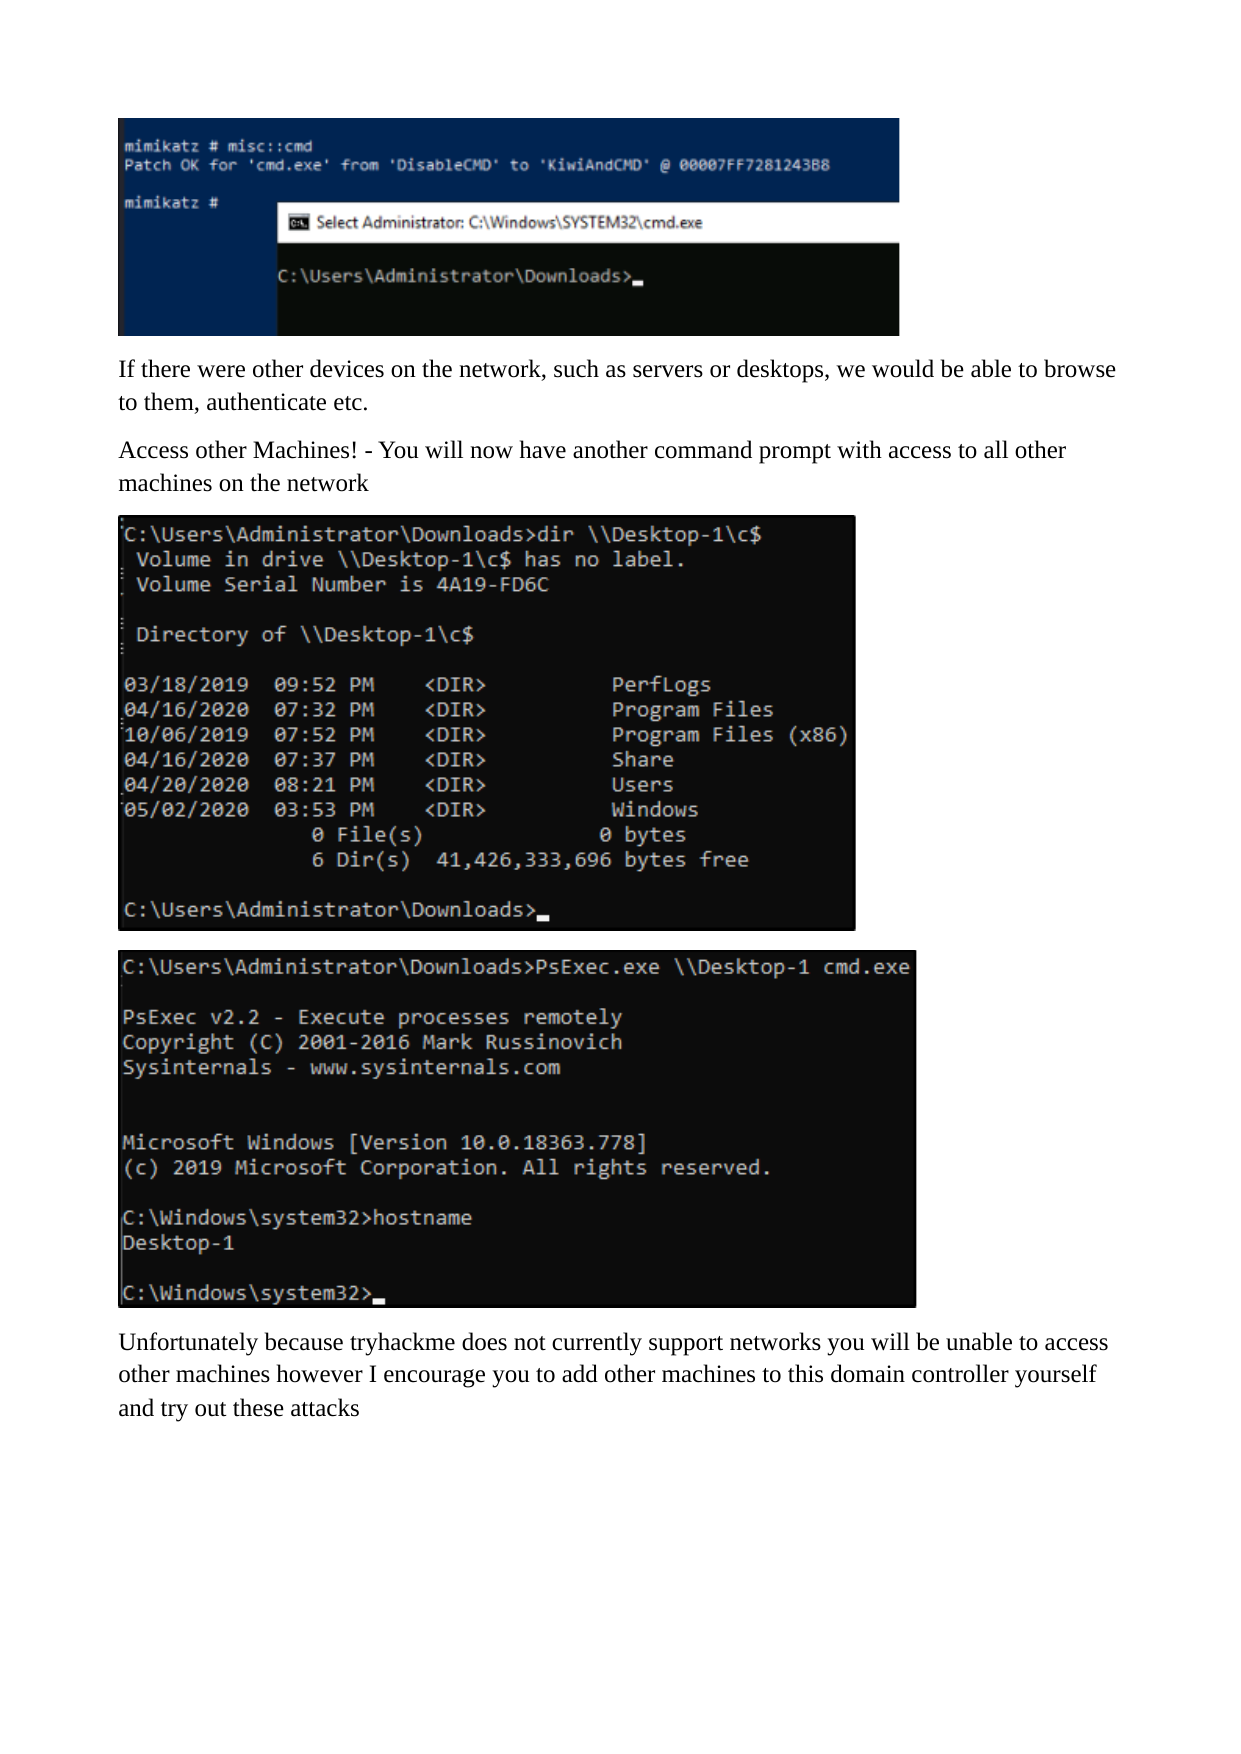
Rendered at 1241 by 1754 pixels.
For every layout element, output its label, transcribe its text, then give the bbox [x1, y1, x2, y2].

picture [118, 515, 856, 931]
text Unfortunately because tryhackme does not currently support networks you will be unable to access other machines however I encourage you to add other machines to this domain controller yourself and try out these attacks [118, 1327, 1122, 1421]
picture [118, 118, 900, 336]
picture [118, 950, 917, 1308]
text Access other Machines! - You will now have another command prompt with access to all other machines on the network [118, 435, 1122, 497]
text If there were other devices on the network, such as servers or desktops, we would be able to browse to them, authenticate etc. [118, 354, 1122, 416]
